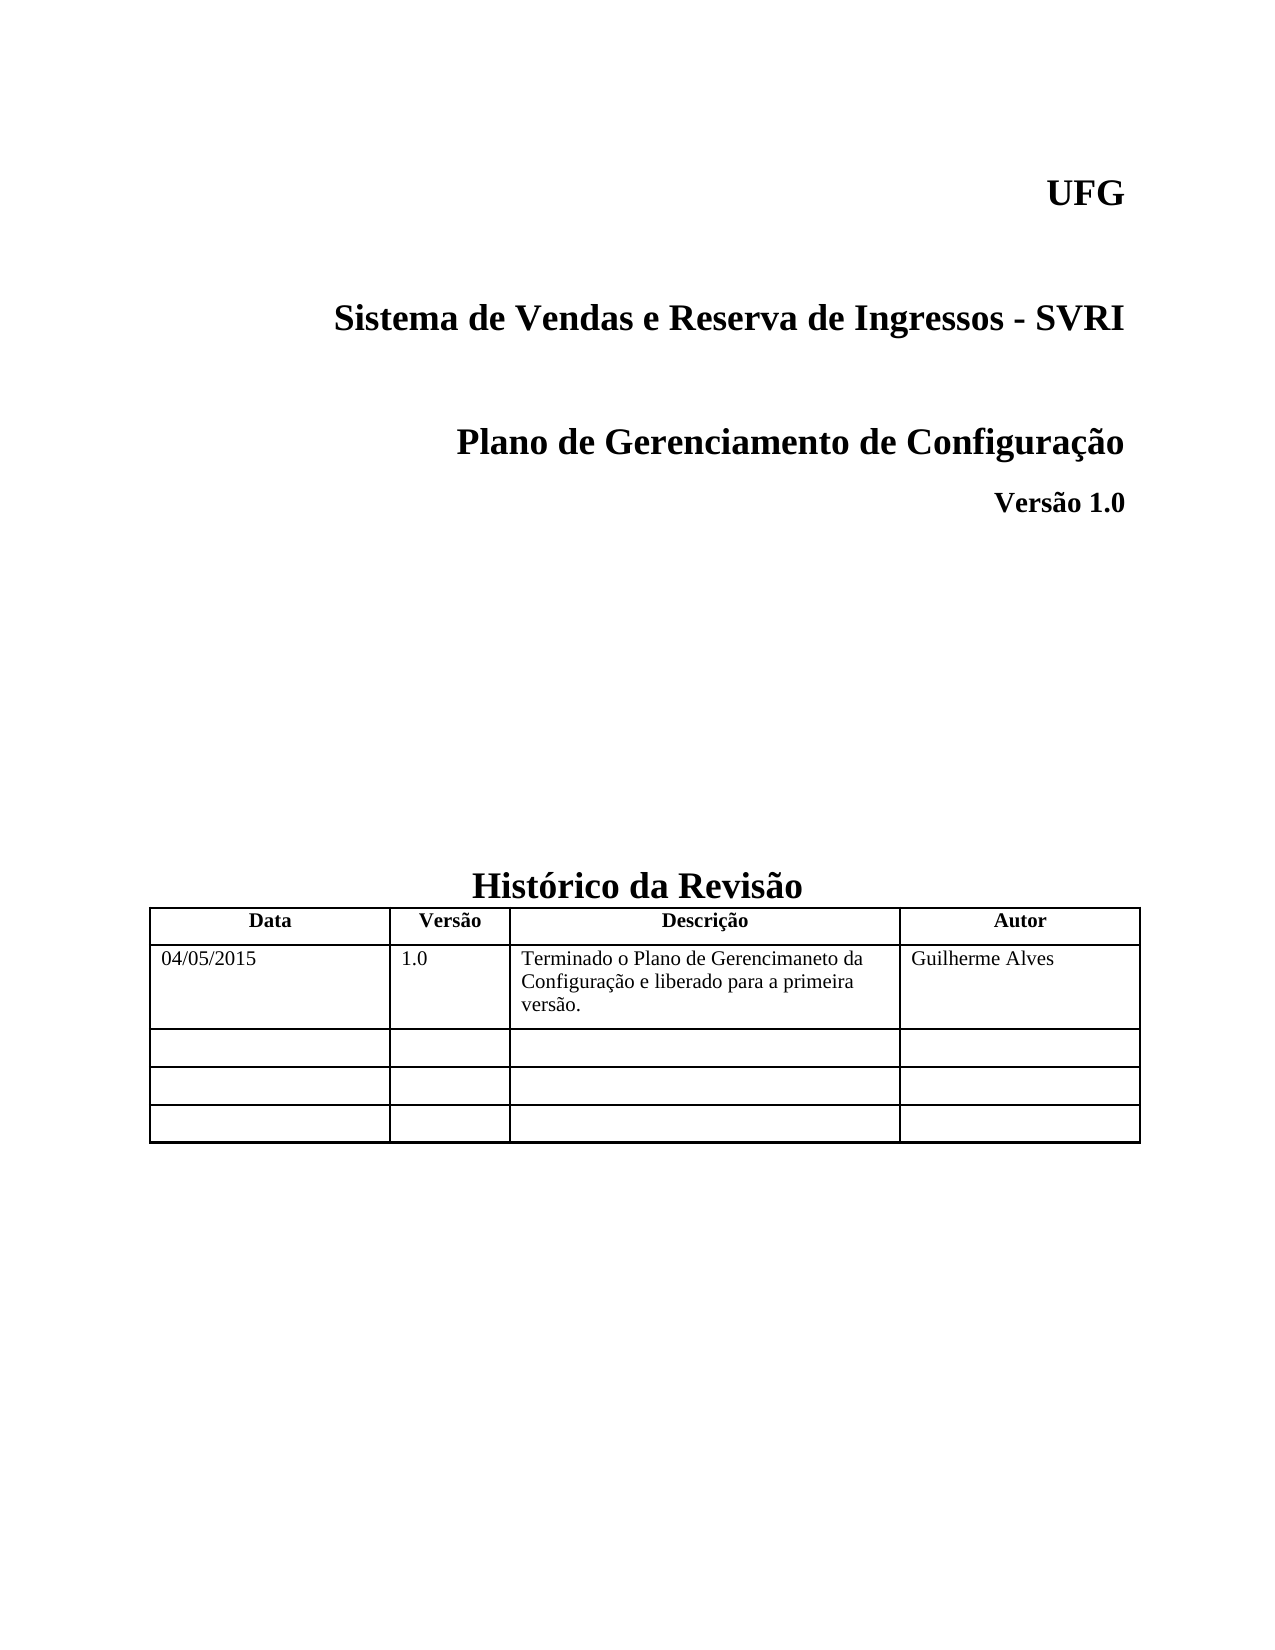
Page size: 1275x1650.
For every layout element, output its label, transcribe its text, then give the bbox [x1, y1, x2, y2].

table_cell [511, 1106, 899, 1141]
text Versão 1.0 [150, 486, 1125, 518]
table_cell [901, 1106, 1139, 1141]
table_cell 1.0 [391, 946, 509, 1028]
table_header Autor [901, 909, 1139, 944]
table_header Descrição [511, 909, 899, 944]
table_cell 04/05/2015 [151, 946, 389, 1028]
table_cell [901, 1068, 1139, 1104]
table_cell [511, 1068, 899, 1104]
text Histórico da Revisão [150, 865, 1125, 907]
table_cell [151, 1106, 389, 1141]
text Plano de Gerenciamento de Configuração [150, 421, 1125, 463]
table_cell Terminado o Plano de Gerencimaneto da Configuração e liberado para a primeira versão. [511, 946, 899, 1028]
text Sistema de Vendas e Reserva de Ingressos - SVRI [150, 297, 1125, 338]
table_cell [511, 1030, 899, 1066]
table_header Data [151, 909, 389, 944]
table_cell [151, 1030, 389, 1066]
table_cell [391, 1030, 509, 1066]
table_cell [391, 1068, 509, 1104]
table_cell Guilherme Alves [901, 946, 1139, 1028]
table_cell [151, 1068, 389, 1104]
text UFG [150, 172, 1125, 213]
table_cell [901, 1030, 1139, 1066]
table_cell [391, 1106, 509, 1141]
table_header Versão [391, 909, 509, 944]
